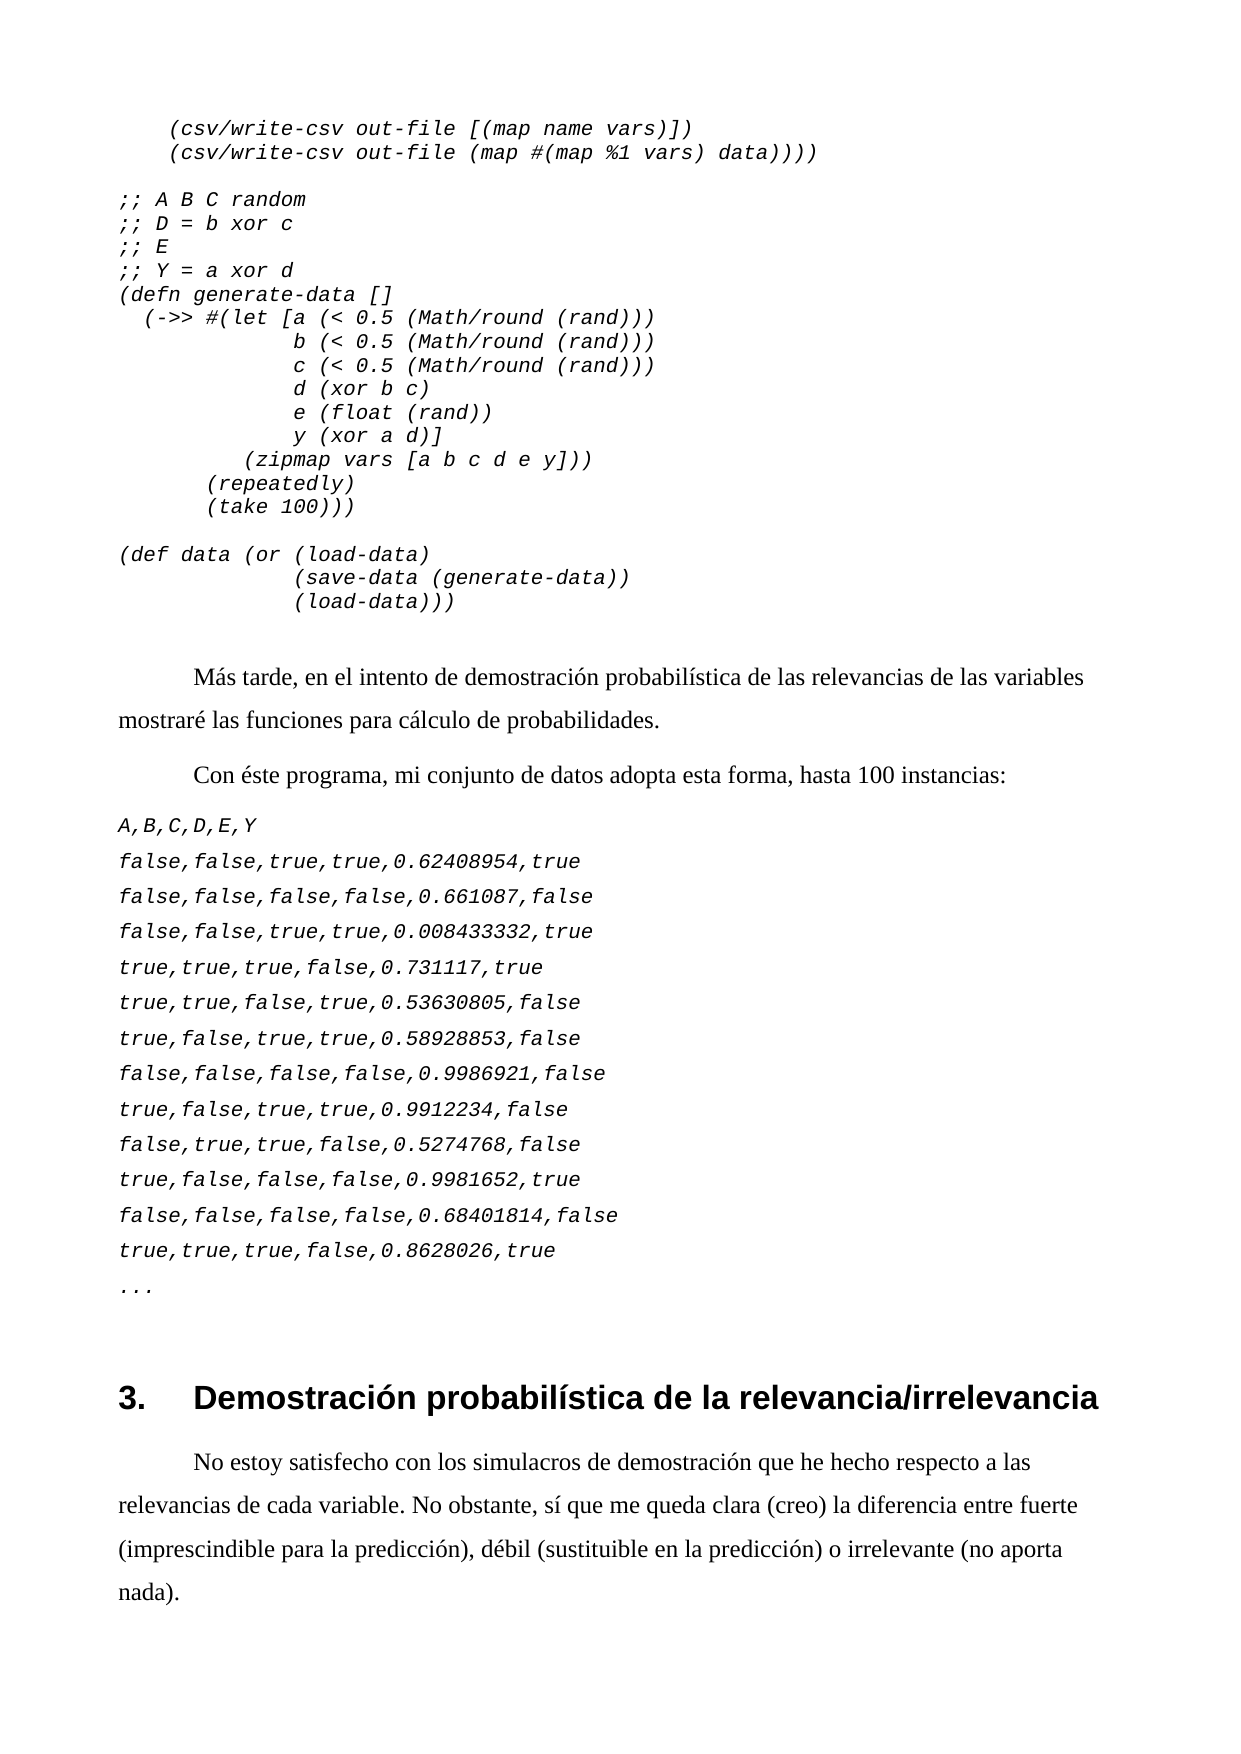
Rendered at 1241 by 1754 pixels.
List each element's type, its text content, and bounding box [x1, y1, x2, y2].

text No estoy satisfecho con los simulacros de demostración que he hecho respecto a las relevancias de cada variable. No obstante, sí que me queda clara (creo) la diferencia entre fuerte (imprescindible para la predicción), débil (sustituible en la predicción) o irrelevante (no aporta nada). [118, 1447, 1122, 1606]
text 3. Demostración probabilística de la relevancia/irrelevancia [118, 1378, 1122, 1416]
text (take 100))) [118, 496, 1122, 520]
text ... [118, 1276, 1122, 1299]
text d (xor b c) [118, 378, 1122, 402]
text (def data (or (load-data) [118, 544, 1122, 567]
text false,false,false,false,0.68401814,false [118, 1205, 1122, 1228]
text true,false,true,true,0.58928853,false [118, 1028, 1122, 1051]
text false,true,true,false,0.5274768,false [118, 1134, 1122, 1158]
text ;; A B C random [118, 189, 1122, 213]
text (load-data))) [118, 591, 1122, 615]
text false,false,false,false,0.661087,false [118, 886, 1122, 910]
text (csv/write-csv out-file [(map name vars)]) [118, 118, 1122, 142]
text true,false,true,true,0.9912234,false [118, 1098, 1122, 1122]
text ;; D = b xor c [118, 213, 1122, 236]
text Más tarde, en el intento de demostración probabilística de las relevancias de las variables mostraré las funciones para cálculo de probabilidades. [118, 662, 1122, 734]
text (->> #(let [a (< 0.5 (Math/round (rand))) [118, 307, 1122, 331]
text Con éste programa, mi conjunto de datos adopta esta forma, hasta 100 instancias: [118, 760, 1122, 789]
text y (xor a d)] [118, 426, 1122, 449]
text true,true,true,false,0.731117,true [118, 957, 1122, 981]
text (zipmap vars [a b c d e y])) [118, 449, 1122, 473]
text (defn generate-data [] [118, 284, 1122, 307]
text ;; Y = a xor d [118, 260, 1122, 284]
text true,true,false,true,0.53630805,false [118, 992, 1122, 1016]
text e (float (rand)) [118, 402, 1122, 426]
text true,true,true,false,0.8628026,true [118, 1240, 1122, 1264]
text c (< 0.5 (Math/round (rand))) [118, 354, 1122, 378]
text false,false,true,true,0.008433332,true [118, 921, 1122, 945]
text ;; E [118, 236, 1122, 260]
text (repeatedly) [118, 473, 1122, 496]
text true,false,false,false,0.9981652,true [118, 1169, 1122, 1193]
text (save-data (generate-data)) [118, 567, 1122, 591]
text A,B,C,D,E,Y [118, 815, 1122, 839]
text b (< 0.5 (Math/round (rand))) [118, 331, 1122, 354]
text false,false,false,false,0.9986921,false [118, 1063, 1122, 1087]
text (csv/write-csv out-file (map #(map %1 vars) data)))) [118, 142, 1122, 165]
text false,false,true,true,0.62408954,true [118, 851, 1122, 874]
